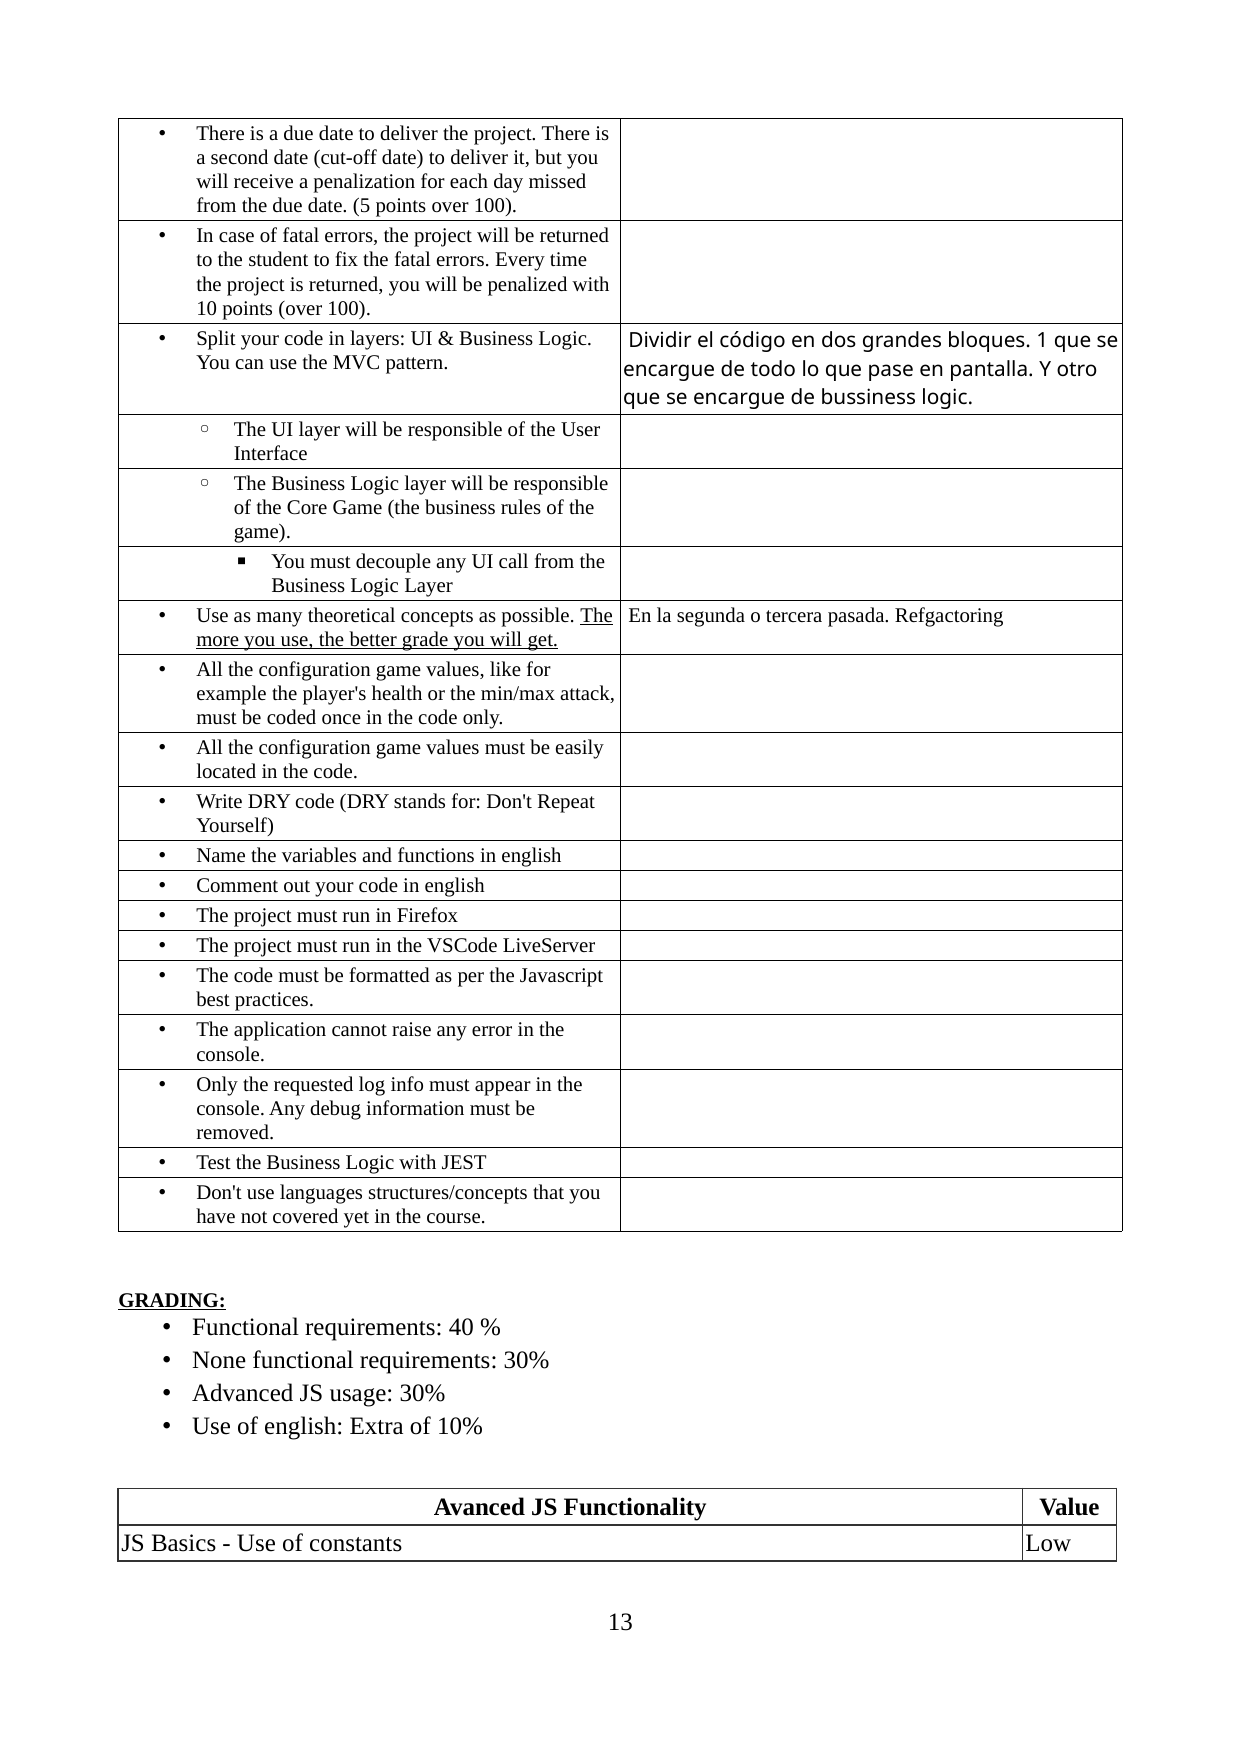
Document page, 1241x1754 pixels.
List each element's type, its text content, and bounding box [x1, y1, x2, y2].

table_cell Use as many theoretical concepts as possible. The more you use, the better grade you will get. [119, 601, 620, 654]
table_cell [621, 733, 1122, 786]
table_cell [621, 1070, 1122, 1147]
table_cell [621, 469, 1122, 546]
table_header Avanced JS Functionality [119, 1489, 1022, 1524]
table_cell [621, 1148, 1122, 1177]
table_cell Only the requested log info must appear in the console. Any debug information must be removed. [119, 1070, 620, 1147]
table_cell [621, 415, 1122, 468]
table_cell [621, 901, 1122, 930]
table_cell The UI layer will be responsible of the User Interface [119, 415, 620, 468]
table_cell Dividir el código en dos grandes bloques. 1 que se encargue de todo lo que pase en pantalla. Y otro que se encargue de bussiness logic. [621, 324, 1122, 414]
table_cell En la segunda o tercera pasada. Refgactoring [621, 601, 1122, 654]
table_cell Name the variables and functions in english [119, 841, 620, 870]
table_cell The Business Logic layer will be responsible of the Core Game (the business rules of the game). [119, 469, 620, 546]
table_header Value [1023, 1489, 1116, 1524]
table_cell Write DRY code (DRY stands for: Don't Repeat Yourself) [119, 787, 620, 840]
table_cell [621, 655, 1122, 732]
table_cell All the configuration game values must be easily located in the code. [119, 733, 620, 786]
table_cell JS Basics - Use of constants [119, 1526, 1022, 1560]
table_cell All the configuration game values, like for example the player's health or the min/max attack, must be coded once in the code only. [119, 655, 620, 732]
list Functional requirements: 40 % [162, 1312, 1122, 1341]
table_cell [621, 221, 1122, 322]
list None functional requirements: 30% [162, 1345, 1122, 1374]
table_cell The project must run in Firefox [119, 901, 620, 930]
list Advanced JS usage: 30% [162, 1378, 1122, 1407]
table_cell [621, 841, 1122, 870]
table_cell In case of fatal errors, the project will be returned to the student to fix the fatal errors. Every time the project is returned, you will be penalized with 10 points (over 100). [119, 221, 620, 322]
table_cell [621, 547, 1122, 600]
table_cell You must decouple any UI call from the Business Logic Layer [119, 547, 620, 600]
table_cell The application cannot raise any error in the console. [119, 1015, 620, 1068]
table_cell Test the Business Logic with JEST [119, 1148, 620, 1177]
table_cell [621, 1015, 1122, 1068]
table_cell There is a due date to deliver the project. There is a second date (cut-off date) to deliver it, but you will receive a penalization for each day missed from the due date. (5 points over 100). [119, 119, 620, 220]
table_cell Split your code in layers: UI & Business Logic. You can use the MVC pattern. [119, 324, 620, 414]
list Use of english: Extra of 10% [162, 1411, 1122, 1440]
text GRADING: [118, 1288, 1122, 1312]
table_cell The project must run in the VSCode LiveServer [119, 931, 620, 960]
table_cell [621, 1178, 1122, 1231]
table_cell Comment out your code in english [119, 871, 620, 900]
table_cell [621, 871, 1122, 900]
table_cell [621, 931, 1122, 960]
table_cell Don't use languages structures/concepts that you have not covered yet in the course. [119, 1178, 620, 1231]
table_cell [621, 787, 1122, 840]
table_cell [621, 961, 1122, 1014]
table_cell Low [1023, 1526, 1116, 1560]
table_cell [621, 119, 1122, 220]
table_cell The code must be formatted as per the Javascript best practices. [119, 961, 620, 1014]
